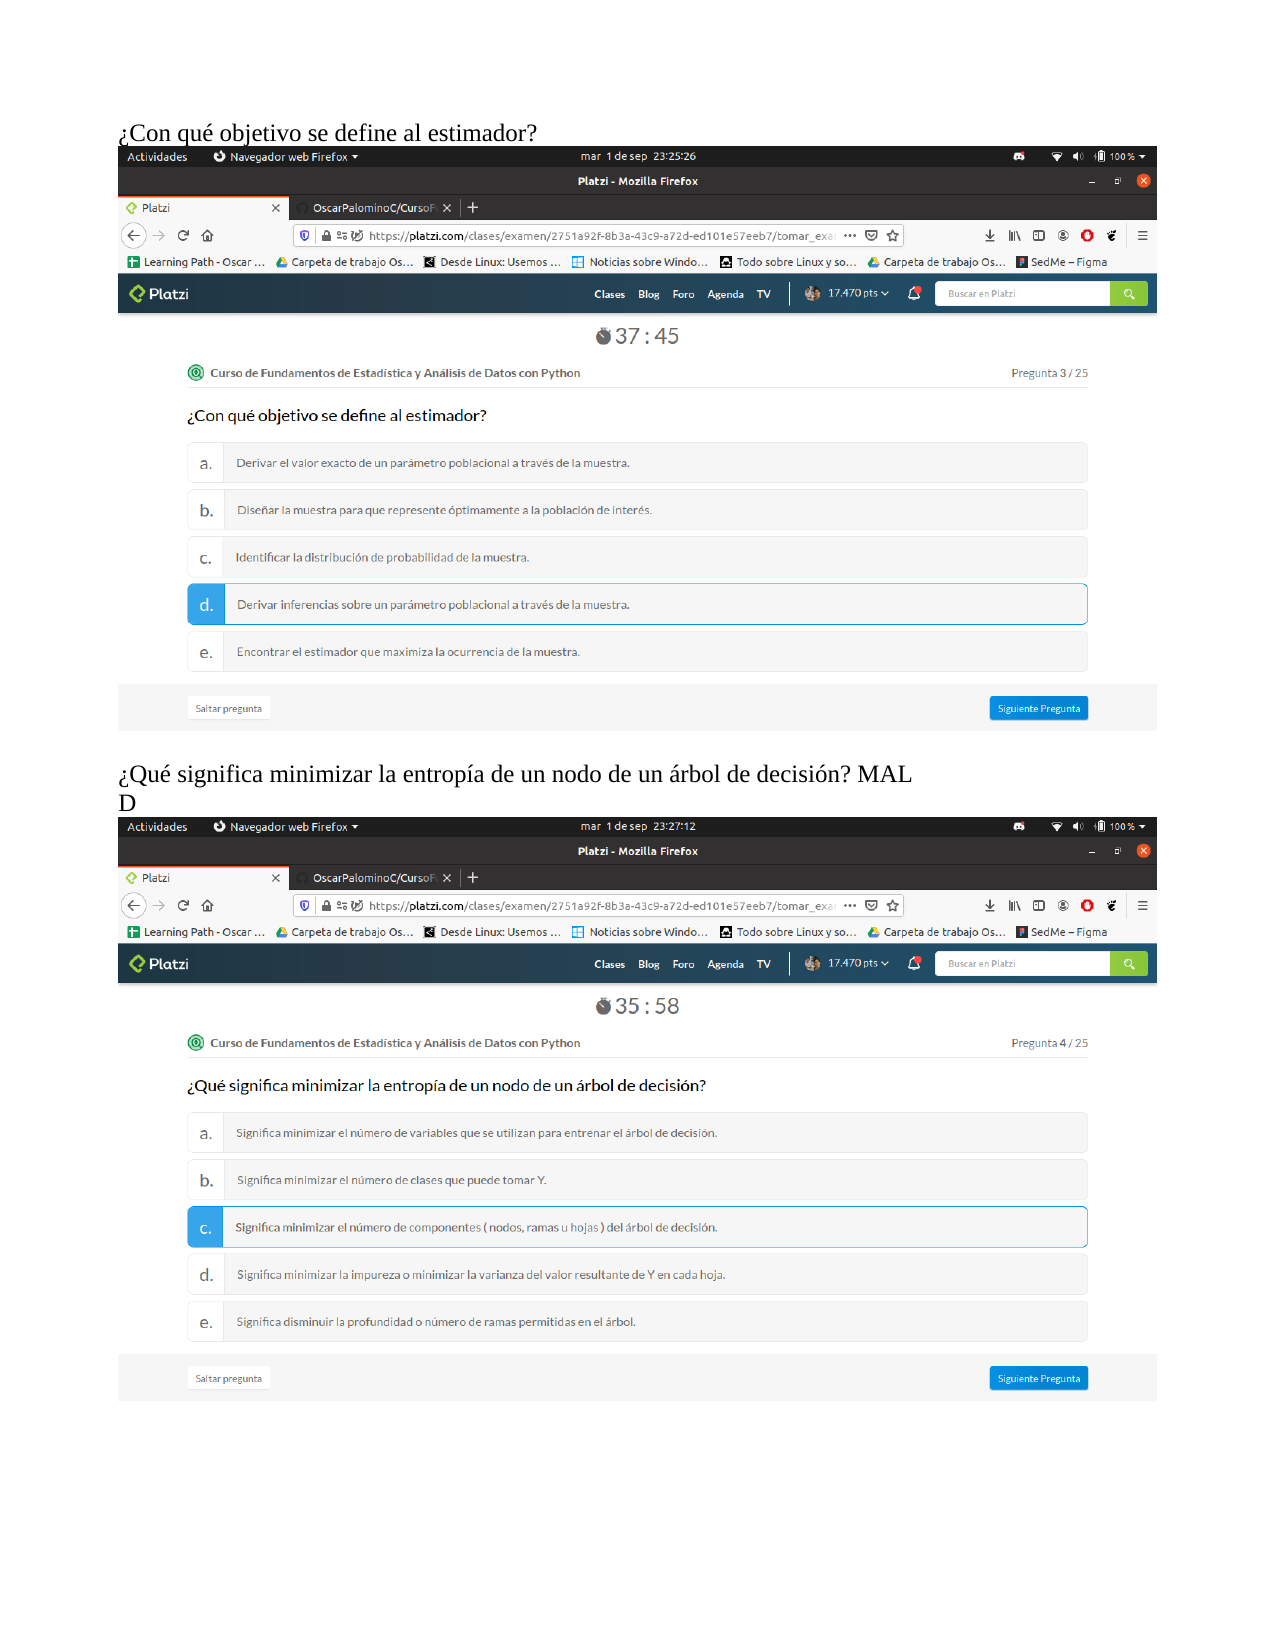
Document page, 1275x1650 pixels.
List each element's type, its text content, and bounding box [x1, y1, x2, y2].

text D [118, 788, 1157, 817]
text ¿Con qué objetivo se define al estimador? [118, 118, 1157, 146]
text ¿Qué significa minimizar la entropía de un nodo de un árbol de decisión? MAL [118, 759, 1157, 788]
